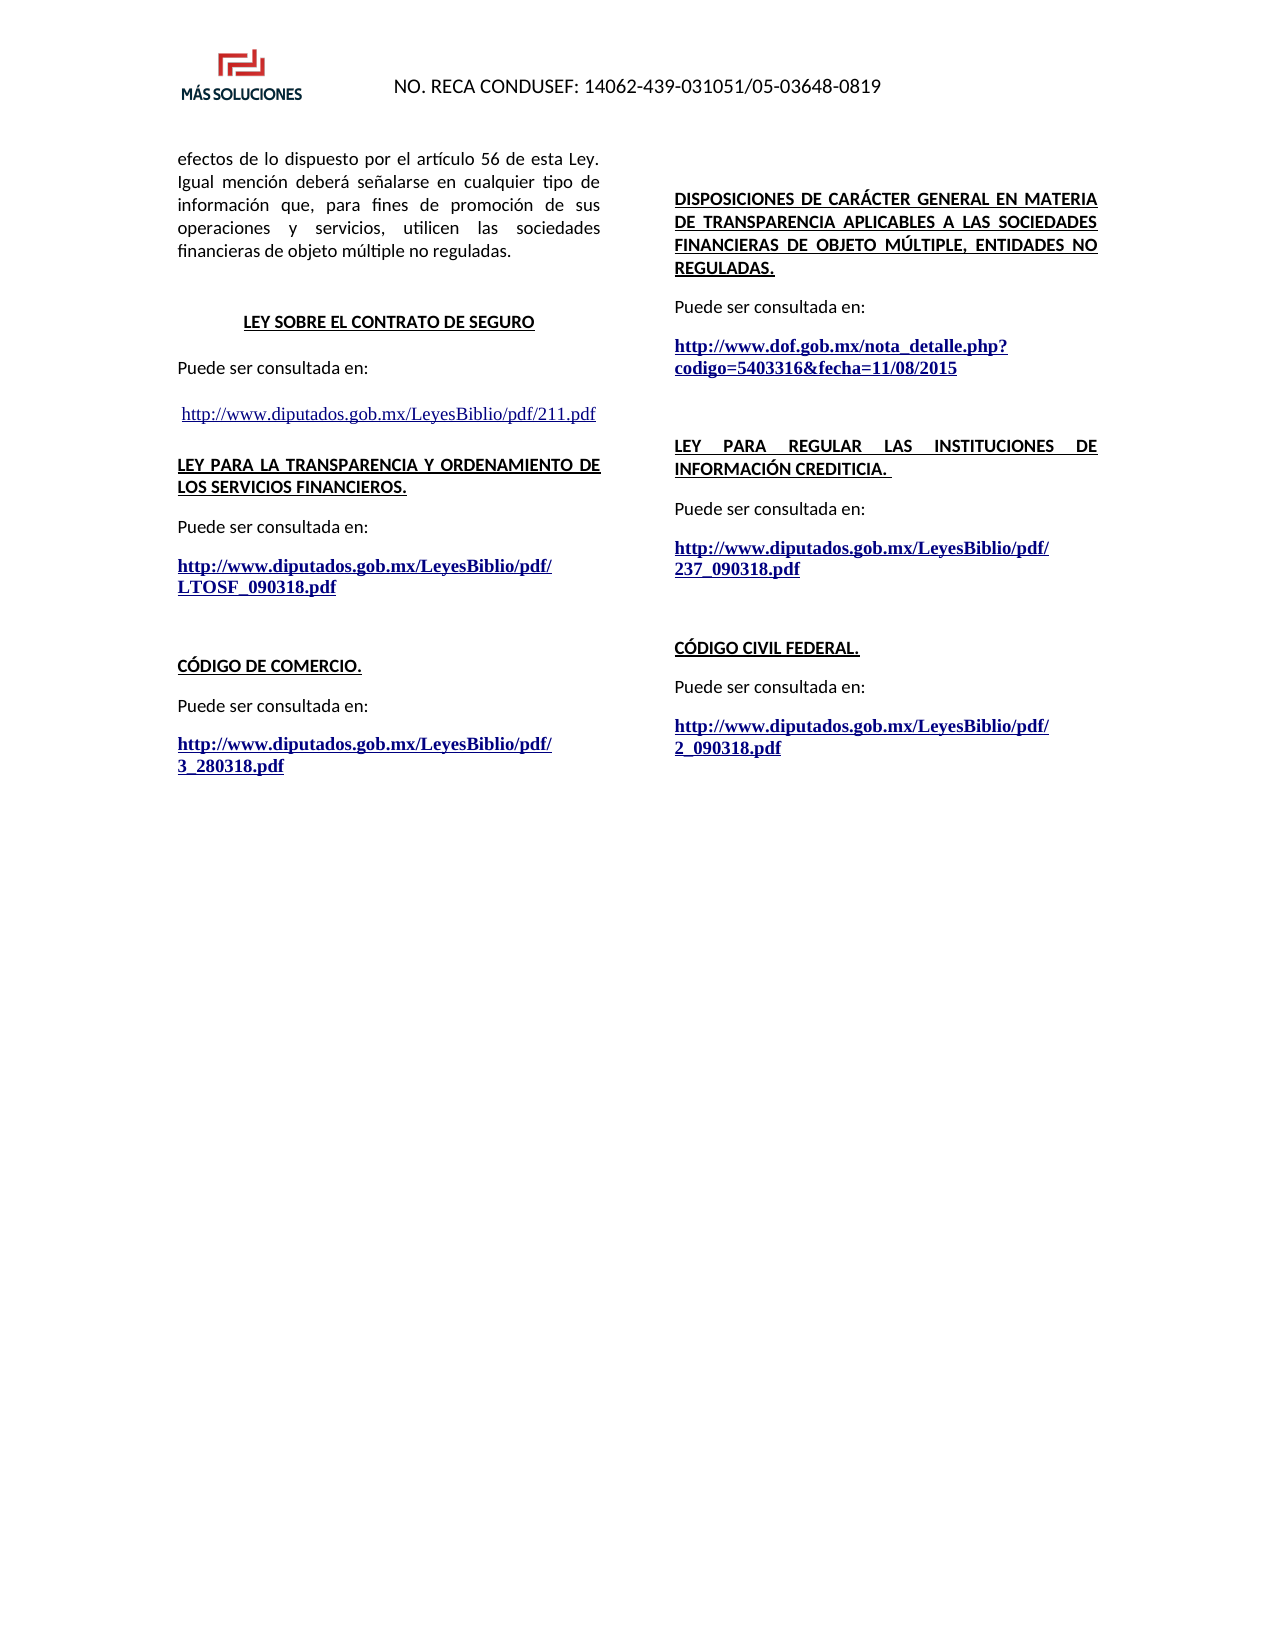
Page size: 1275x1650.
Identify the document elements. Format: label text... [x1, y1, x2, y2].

text http://www.diputados.gob.mx/LeyesBiblio/pdf/3_280318.pdf [177, 733, 601, 776]
text Puede ser consultada en: [177, 356, 601, 379]
text LEY SOBRE EL CONTRATO DE SEGURO [177, 310, 601, 333]
text CÓDIGO DE COMERCIO. [177, 654, 601, 677]
text LOS SERVICIOS FINANCIEROS. [177, 473, 601, 498]
text LEY PARA REGULAR LAS INSTITUCIONES DE [674, 434, 1098, 454]
text FINANCIERAS DE OBJETO MÚLTIPLE, ENTIDADES NO [674, 231, 1098, 253]
text Puede ser consultada en: [674, 676, 1098, 698]
text http://www.dof.gob.mx/nota_detalle.php?codigo=5403316&fecha=11/08/2015 [674, 335, 1098, 378]
text Puede ser consultada en: [177, 694, 601, 717]
text http://www.diputados.gob.mx/LeyesBiblio/pdf/LTOSF_090318.pdf [177, 555, 601, 598]
text DISPOSICIONES DE CARÁCTER GENERAL EN MATERIA [674, 187, 1098, 207]
text REGULADAS. [674, 254, 1098, 279]
text DE TRANSPARENCIA APLICABLES A LAS SOCIEDADES [674, 208, 1098, 230]
text LEY PARA LA TRANSPARENCIA Y ORDENAMIENTO DE [177, 453, 601, 472]
text http://www.diputados.gob.mx/LeyesBiblio/pdf/2_090318.pdf [674, 715, 1098, 758]
text CÓDIGO CIVIL FEDERAL. [674, 636, 1098, 659]
text efectos de lo dispuesto por el artículo 56 de esta Ley. Igual mención deberá señalarse en cualquier tipo de información que, para fines de promoción de sus operaciones y servicios, utilicen las sociedades financieras de objeto múltiple no reguladas. [177, 148, 601, 262]
text http://www.diputados.gob.mx/LeyesBiblio/pdf/211.pdf [177, 402, 601, 425]
text Puede ser consultada en: [177, 515, 601, 538]
text Puede ser consultada en: [674, 497, 1098, 520]
text Puede ser consultada en: [674, 296, 1098, 318]
text INFORMACIÓN CREDITICIA. [674, 455, 1098, 480]
text http://www.diputados.gob.mx/LeyesBiblio/pdf/237_090318.pdf [674, 537, 1098, 580]
